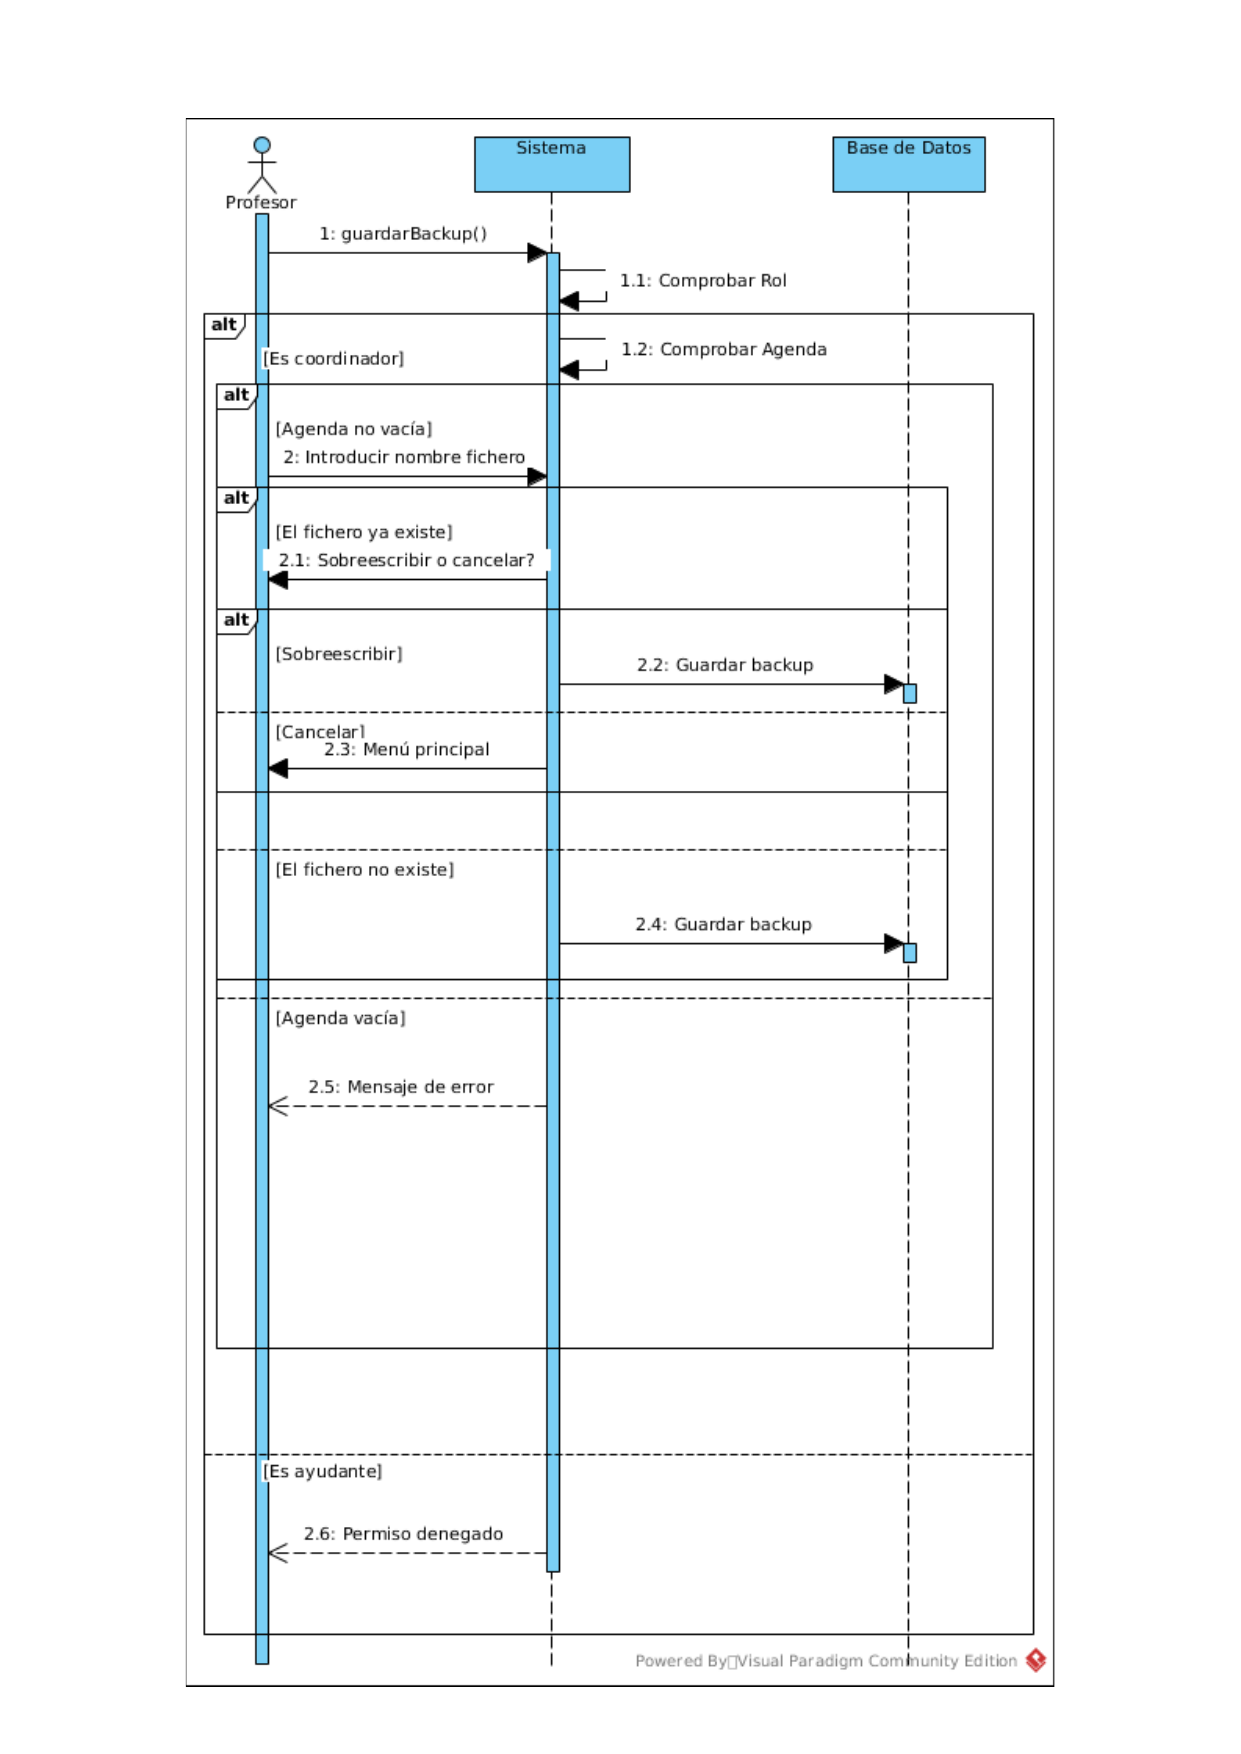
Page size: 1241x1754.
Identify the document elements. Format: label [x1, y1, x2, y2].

picture [185, 118, 1055, 1687]
